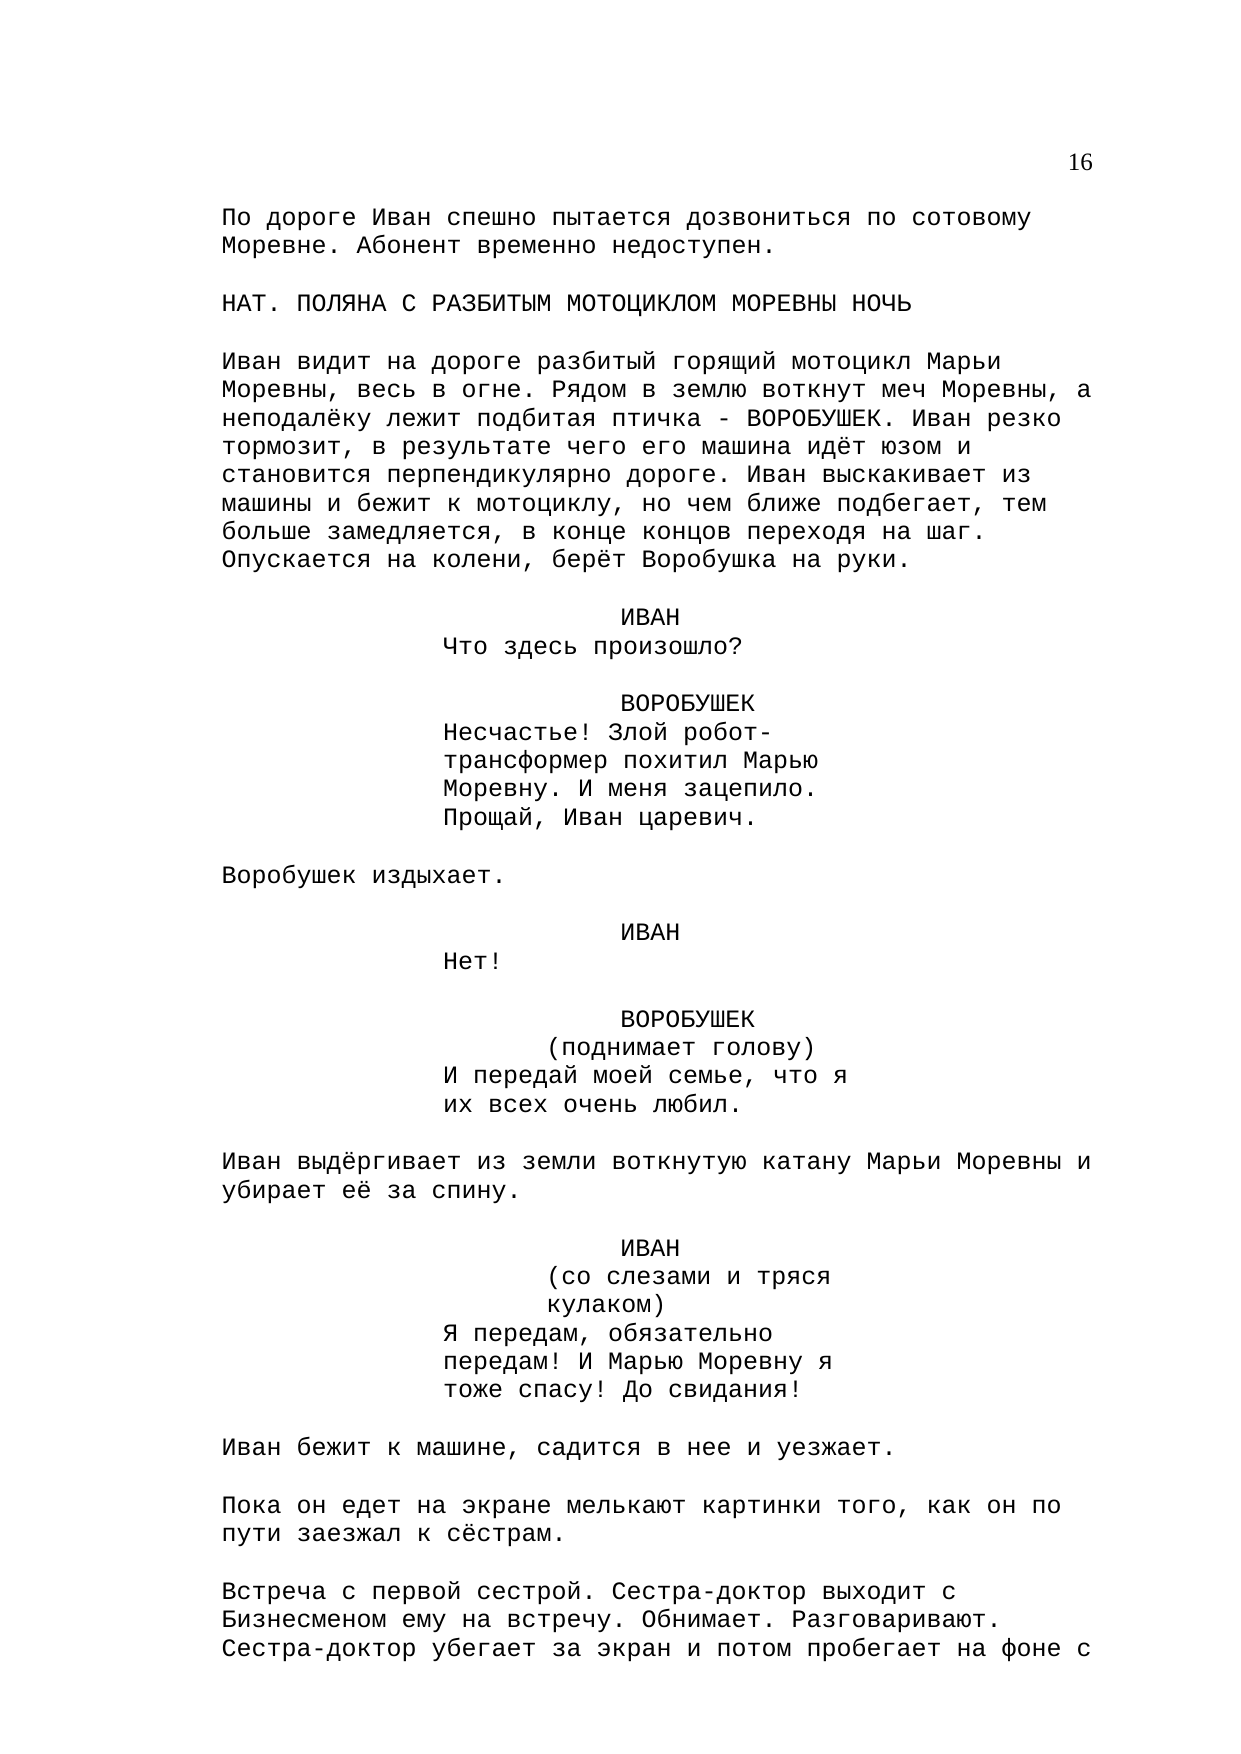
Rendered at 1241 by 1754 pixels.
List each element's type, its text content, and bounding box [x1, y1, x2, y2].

text (со слезами и тряся кулаком) [546, 1263, 871, 1320]
text И передай моей семье, что я их всех очень любил. [443, 1063, 871, 1119]
text ИВАН [620, 605, 1093, 633]
text (поднимает голову) [546, 1034, 871, 1063]
text Воробушек издыхает. [221, 862, 1093, 891]
text ИВАН [620, 920, 1093, 948]
text НАТ. ПОЛЯНА С РАЗБИТЫМ МОТОЦИКЛОМ МОРЕВНЫ НОЧЬ [221, 291, 1093, 319]
text Иван бежит к машине, садится в нее и уезжает. [221, 1434, 1093, 1463]
text Несчастье! Злой робот-трансформер похитил Марью Моревну. И меня зацепило. Прощай, Иван царевич. [443, 719, 871, 833]
text Иван выдёргивает из земли воткнутую катану Марьи Моревны и убирает её за спину. [221, 1149, 1093, 1206]
text По дороге Иван спешно пытается дозвониться по сотовому Моревне. Абонент временно недоступен. [221, 205, 1093, 261]
text Иван видит на дороге разбитый горящий мотоцикл Марьи Моревны, весь в огне. Рядом в землю воткнут меч Моревны, а неподалёку лежит подбитая птичка - ВОРОБУШЕК. Иван резко тормозит, в результате чего его машина идёт юзом и становится перпендикулярно дороге. Иван выскакивает из машины и бежит к мотоциклу, но чем ближе подбегает, тем больше замедляется, в конце концов переходя на шаг. Опускается на колени, берёт Воробушка на руки. [221, 349, 1093, 575]
text Нет! [443, 948, 871, 977]
text Что здесь произошло? [443, 633, 871, 662]
text Я передам, обязательно передам! И Марью Моревну я тоже спасу! До свидания! [443, 1320, 871, 1405]
text Пока он едет на экране мелькают картинки того, как он по пути заезжал к сёстрам. [221, 1492, 1093, 1549]
text ВОРОБУШЕК [620, 691, 1093, 719]
text ИВАН [620, 1235, 1093, 1263]
text Встреча с первой сестрой. Сестра-доктор выходит с Бизнесменом ему на встречу. Обнимает. Разговаривают. Сестра-доктор убегает за экран и потом пробегает на фоне с [221, 1578, 1093, 1663]
text ВОРОБУШЕК [620, 1006, 1093, 1034]
